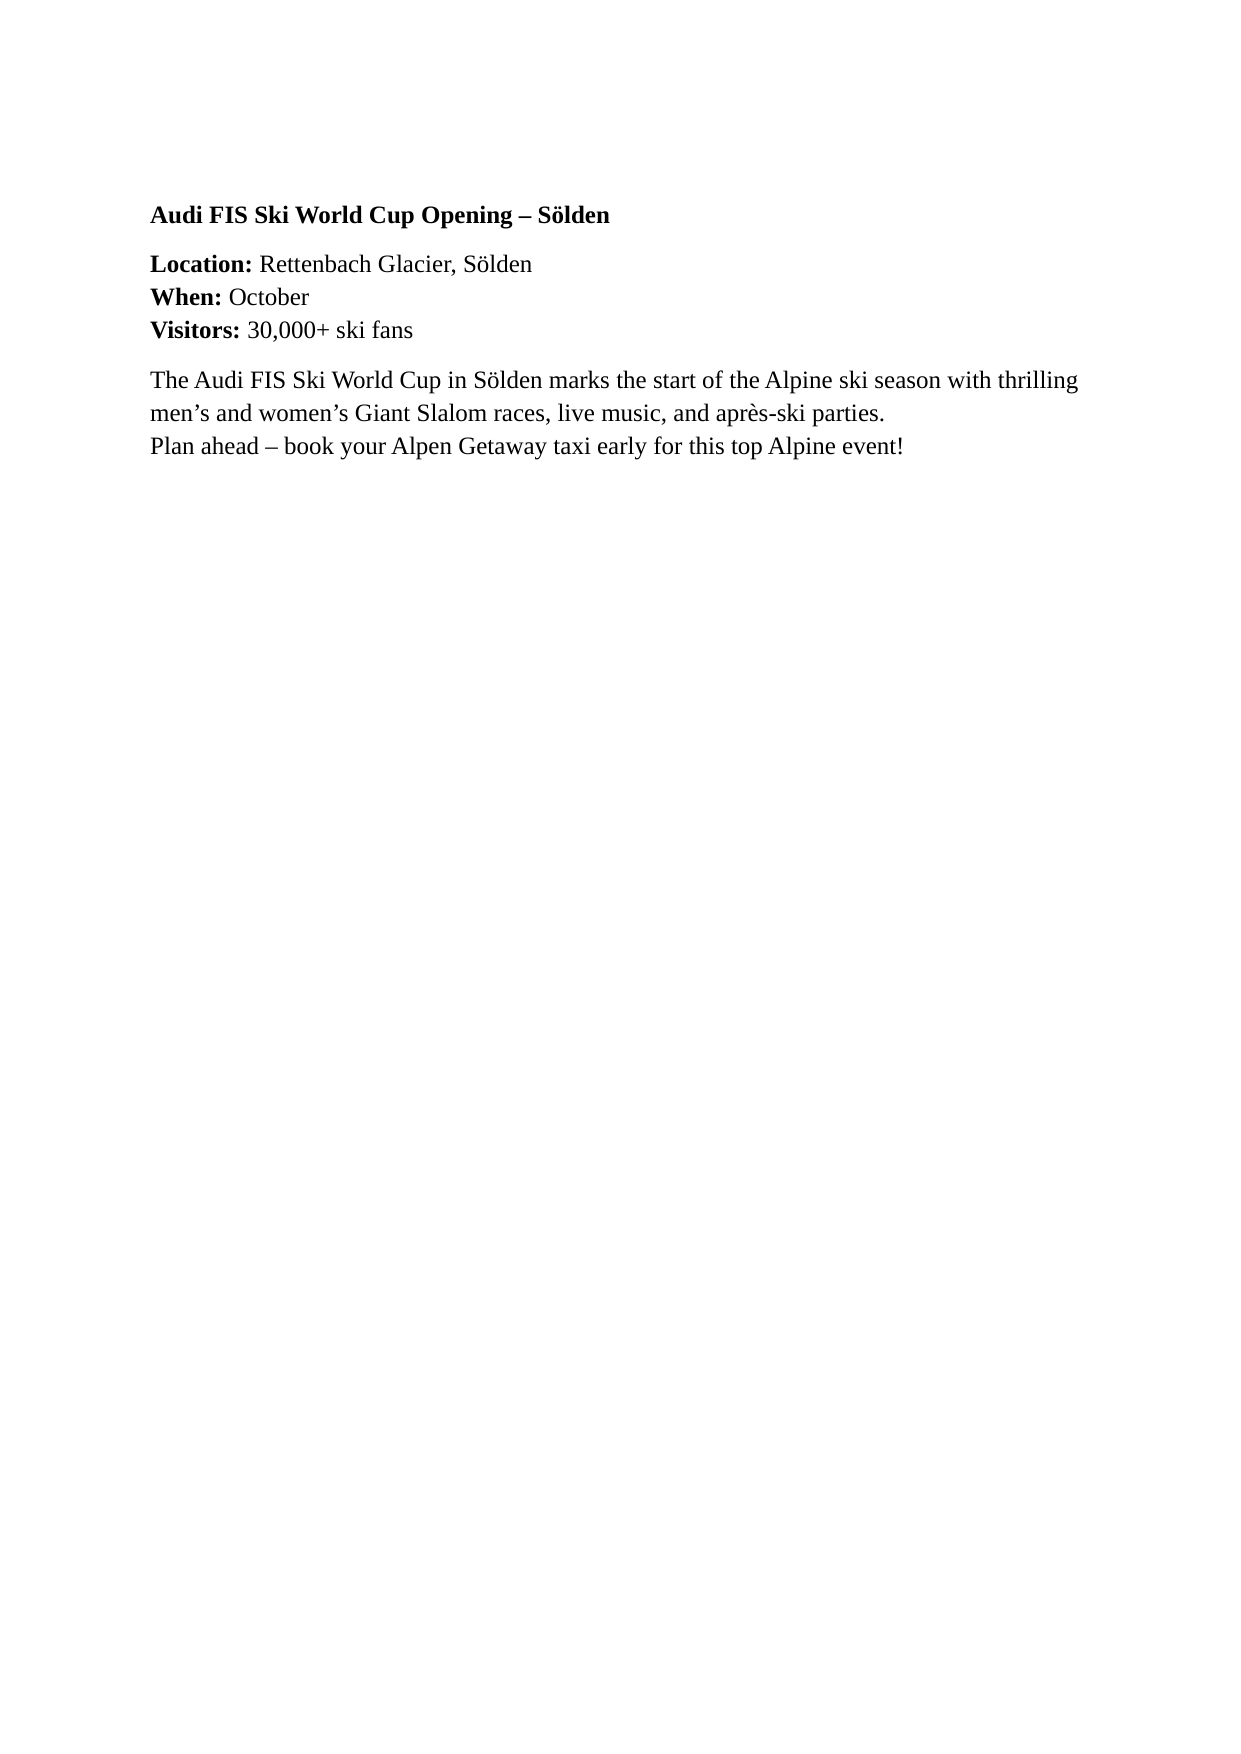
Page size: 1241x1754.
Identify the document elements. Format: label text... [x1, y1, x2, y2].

text Plan ahead – book your Alpen Getaway taxi early for this top Alpine event! [150, 431, 1090, 460]
text When: October Visitors: 30,000+ ski fans [150, 282, 1090, 344]
text Audi FIS Ski World Cup Opening – Sölden [150, 200, 1090, 228]
text Location: Rettenbach Glacier, Sölden [150, 249, 1090, 278]
text The Audi FIS Ski World Cup in Sölden marks the start of the Alpine ski season with thrilling men’s and women’s Giant Slalom races, live music, and après-ski parties. [150, 365, 1090, 427]
